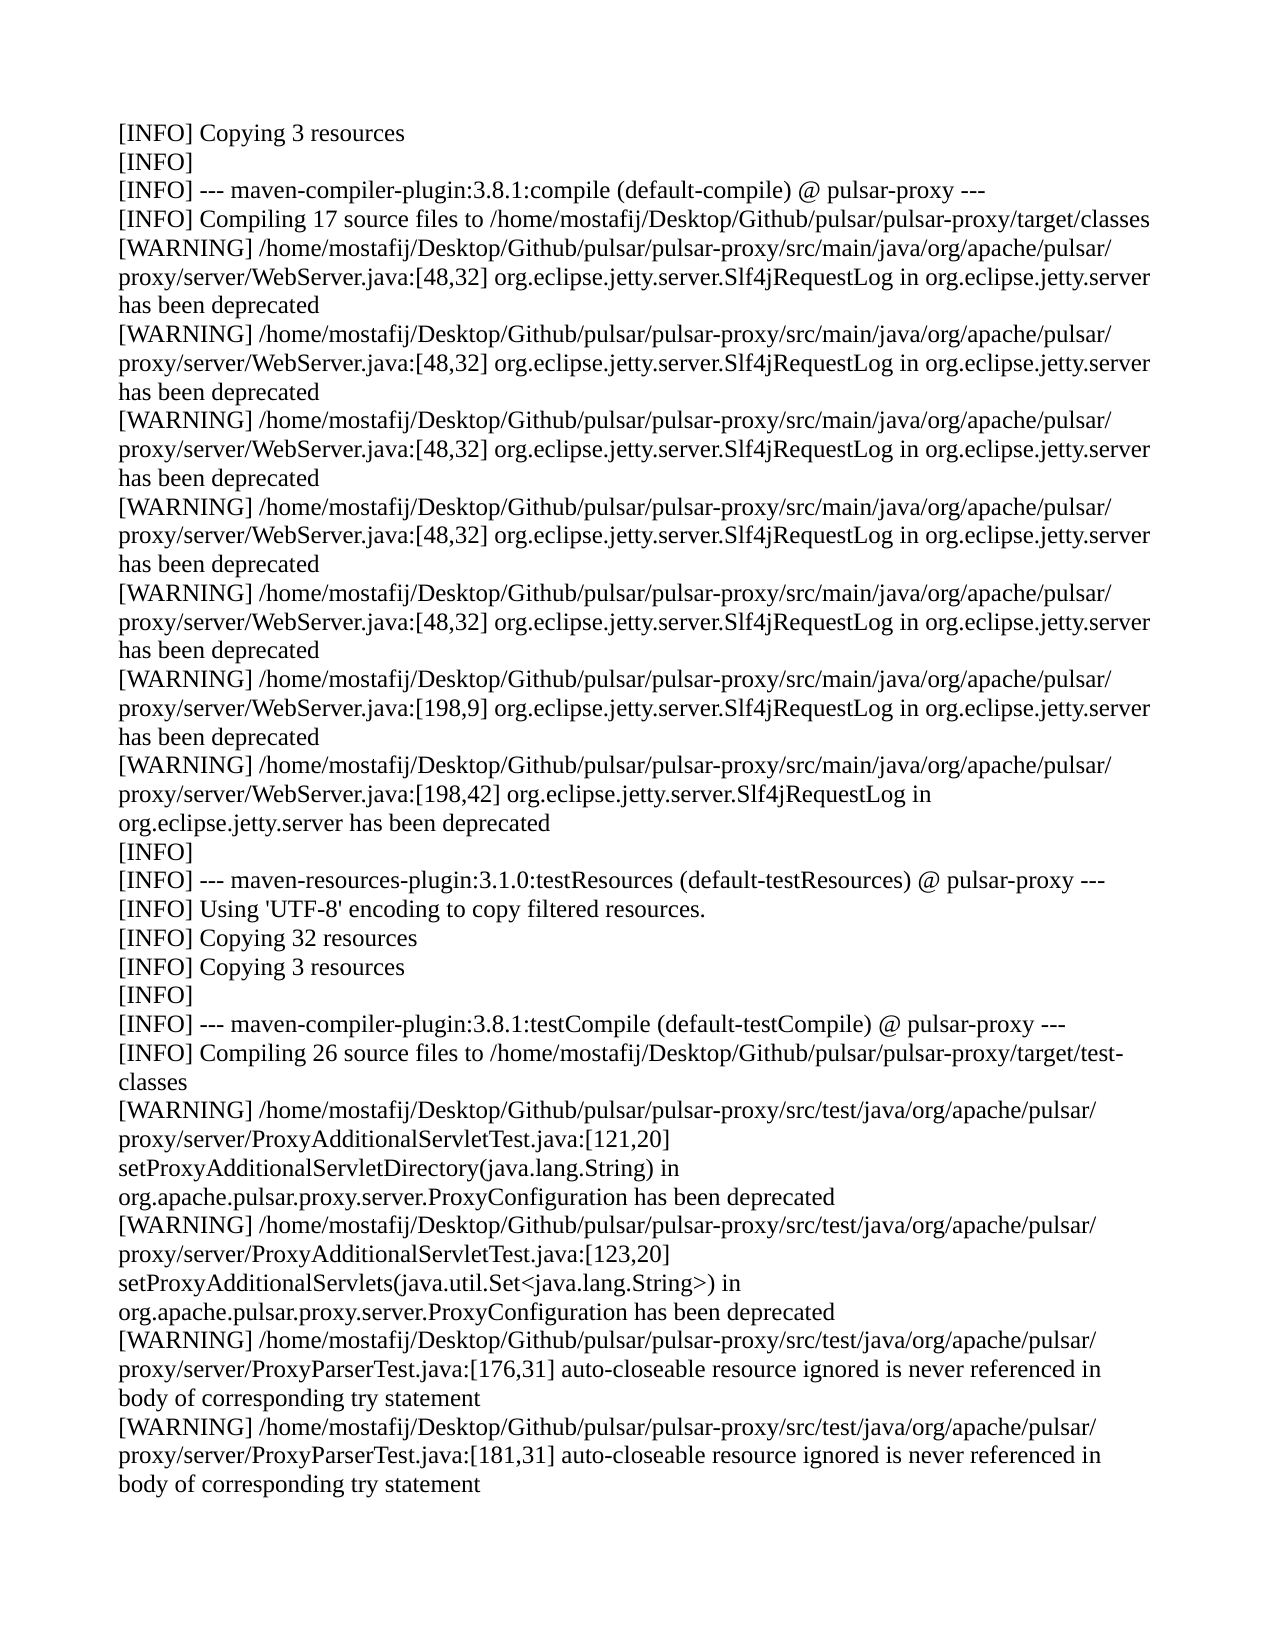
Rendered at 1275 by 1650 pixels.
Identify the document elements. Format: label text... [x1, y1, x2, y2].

text [WARNING] /home/mostafij/Desktop/Github/pulsar/pulsar-proxy/src/main/java/org/apache/pulsar/proxy/server/WebServer.java:[198,9] org.eclipse.jetty.server.Slf4jRequestLog in org.eclipse.jetty.server has been deprecated [118, 664, 1157, 751]
text [WARNING] /home/mostafij/Desktop/Github/pulsar/pulsar-proxy/src/main/java/org/apache/pulsar/proxy/server/WebServer.java:[48,32] org.eclipse.jetty.server.Slf4jRequestLog in org.eclipse.jetty.server has been deprecated [118, 492, 1157, 578]
text [WARNING] /home/mostafij/Desktop/Github/pulsar/pulsar-proxy/src/test/java/org/apache/pulsar/proxy/server/ProxyParserTest.java:[176,31] auto-closeable resource ignored is never referenced in body of corresponding try statement [118, 1326, 1157, 1412]
text [INFO] [118, 147, 1157, 176]
text [INFO] Compiling 17 source files to /home/mostafij/Desktop/Github/pulsar/pulsar-proxy/target/classes [118, 204, 1157, 233]
text [INFO] [118, 837, 1157, 866]
text [WARNING] /home/mostafij/Desktop/Github/pulsar/pulsar-proxy/src/test/java/org/apache/pulsar/proxy/server/ProxyParserTest.java:[181,31] auto-closeable resource ignored is never referenced in body of corresponding try statement [118, 1412, 1157, 1498]
text [WARNING] /home/mostafij/Desktop/Github/pulsar/pulsar-proxy/src/main/java/org/apache/pulsar/proxy/server/WebServer.java:[48,32] org.eclipse.jetty.server.Slf4jRequestLog in org.eclipse.jetty.server has been deprecated [118, 233, 1157, 319]
text [INFO] Compiling 26 source files to /home/mostafij/Desktop/Github/pulsar/pulsar-proxy/target/test-classes [118, 1038, 1157, 1096]
text [WARNING] /home/mostafij/Desktop/Github/pulsar/pulsar-proxy/src/test/java/org/apache/pulsar/proxy/server/ProxyAdditionalServletTest.java:[121,20] setProxyAdditionalServletDirectory(java.lang.String) in org.apache.pulsar.proxy.server.ProxyConfiguration has been deprecated [118, 1096, 1157, 1211]
text [INFO] --- maven-resources-plugin:3.1.0:testResources (default-testResources) @ pulsar-proxy --- [118, 866, 1157, 894]
text [WARNING] /home/mostafij/Desktop/Github/pulsar/pulsar-proxy/src/main/java/org/apache/pulsar/proxy/server/WebServer.java:[48,32] org.eclipse.jetty.server.Slf4jRequestLog in org.eclipse.jetty.server has been deprecated [118, 578, 1157, 664]
text [INFO] --- maven-compiler-plugin:3.8.1:compile (default-compile) @ pulsar-proxy --- [118, 176, 1157, 204]
text [INFO] Copying 3 resources [118, 118, 1157, 147]
text [INFO] Copying 32 resources [118, 923, 1157, 952]
text [WARNING] /home/mostafij/Desktop/Github/pulsar/pulsar-proxy/src/test/java/org/apache/pulsar/proxy/server/ProxyAdditionalServletTest.java:[123,20] setProxyAdditionalServlets(java.util.Set<java.lang.String>) in org.apache.pulsar.proxy.server.ProxyConfiguration has been deprecated [118, 1211, 1157, 1326]
text [WARNING] /home/mostafij/Desktop/Github/pulsar/pulsar-proxy/src/main/java/org/apache/pulsar/proxy/server/WebServer.java:[198,42] org.eclipse.jetty.server.Slf4jRequestLog in org.eclipse.jetty.server has been deprecated [118, 751, 1157, 837]
text [WARNING] /home/mostafij/Desktop/Github/pulsar/pulsar-proxy/src/main/java/org/apache/pulsar/proxy/server/WebServer.java:[48,32] org.eclipse.jetty.server.Slf4jRequestLog in org.eclipse.jetty.server has been deprecated [118, 406, 1157, 492]
text [WARNING] /home/mostafij/Desktop/Github/pulsar/pulsar-proxy/src/main/java/org/apache/pulsar/proxy/server/WebServer.java:[48,32] org.eclipse.jetty.server.Slf4jRequestLog in org.eclipse.jetty.server has been deprecated [118, 319, 1157, 406]
text [INFO] Using 'UTF-8' encoding to copy filtered resources. [118, 894, 1157, 923]
text [INFO] Copying 3 resources [118, 952, 1157, 981]
text [INFO] --- maven-compiler-plugin:3.8.1:testCompile (default-testCompile) @ pulsar-proxy --- [118, 1009, 1157, 1038]
text [INFO] [118, 981, 1157, 1009]
